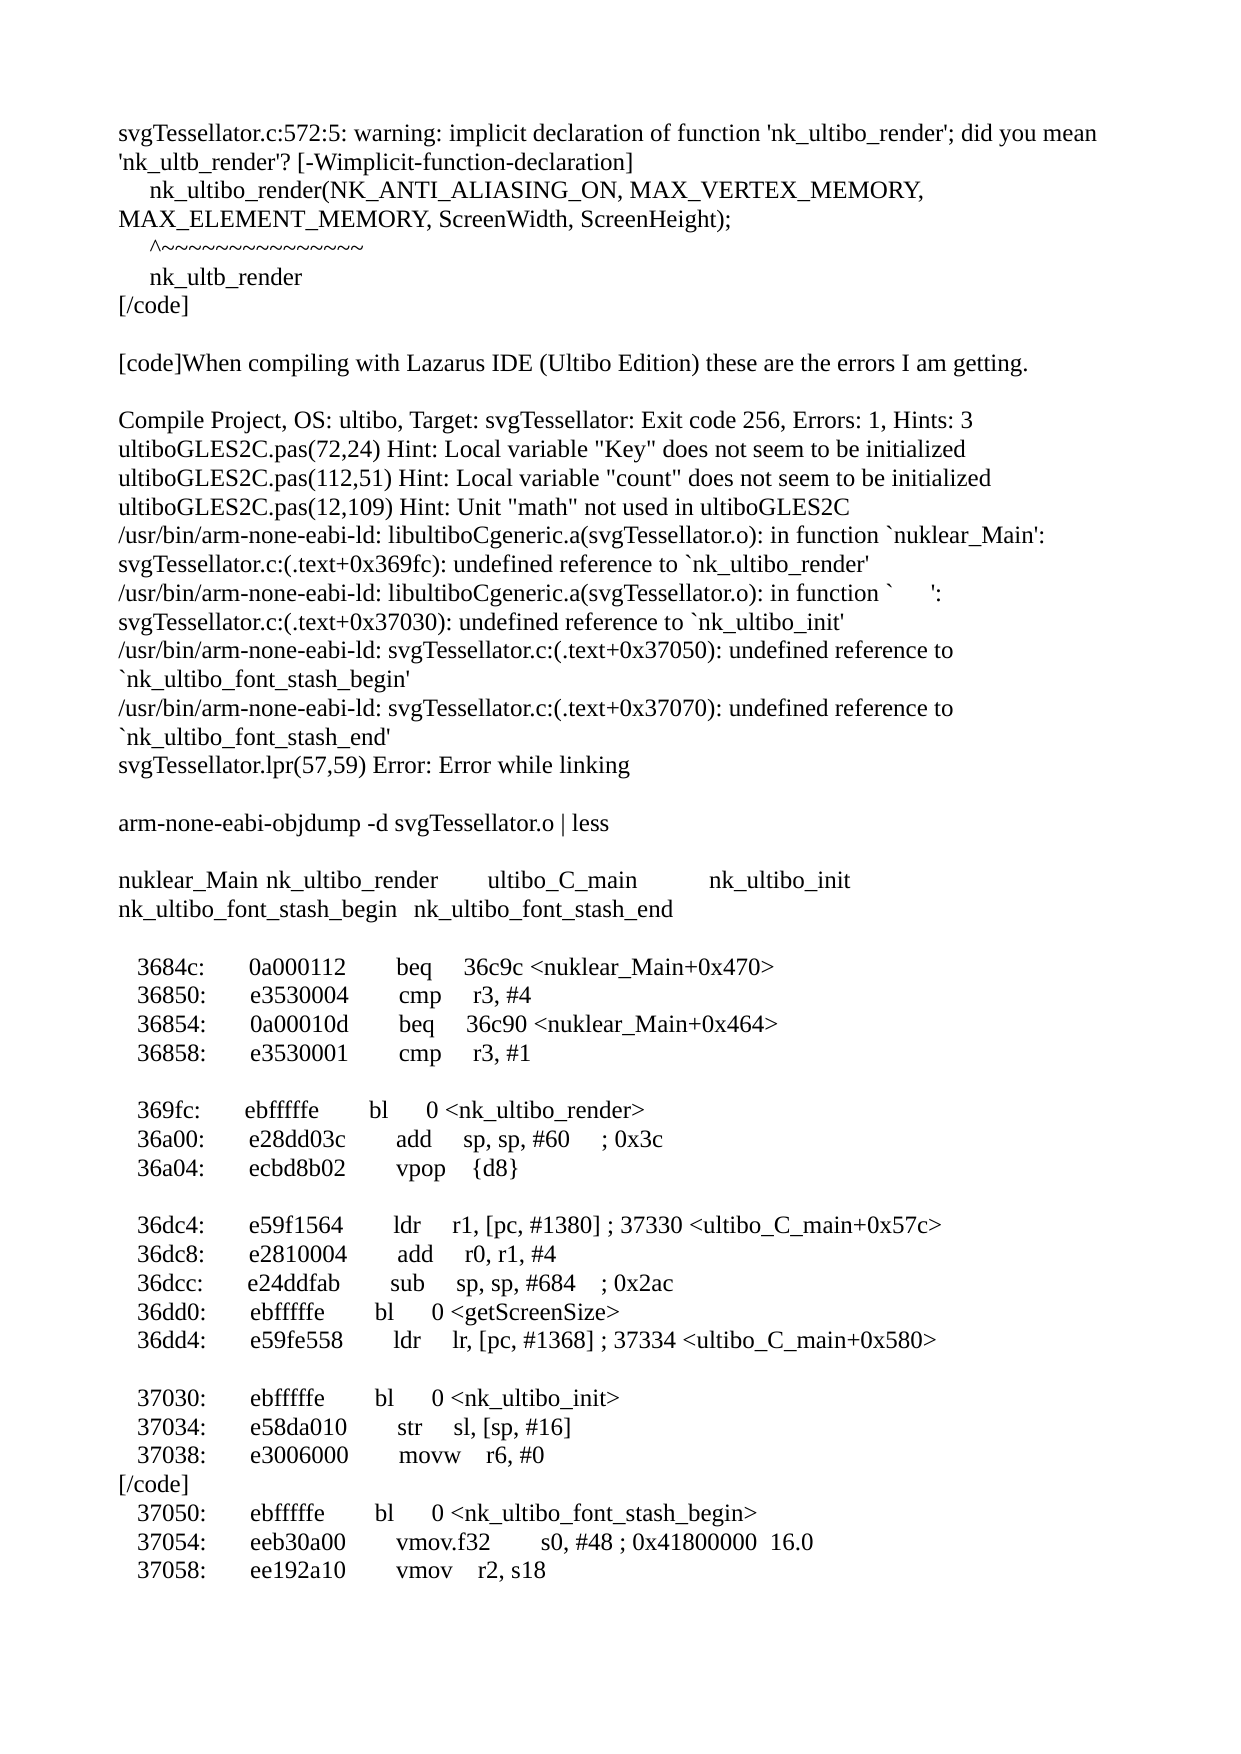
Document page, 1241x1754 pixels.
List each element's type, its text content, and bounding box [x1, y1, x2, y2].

text 36dc8: e2810004 add r0, r1, #4 [118, 1239, 1122, 1268]
text 37058: ee192a10 vmov r2, s18 [118, 1556, 1122, 1584]
text 36dd0: ebfffffe bl 0 <getScreenSize> [118, 1297, 1122, 1326]
text [/code] [118, 291, 1122, 319]
text arm-none-eabi-objdump -d svgTessellator.o | less [118, 808, 1122, 837]
text 3684c: 0a000112 beq 36c9c <nuklear_Main+0x470> [118, 952, 1122, 981]
text 36dcc: e24ddfab sub sp, sp, #684 ; 0x2ac [118, 1268, 1122, 1297]
text /usr/bin/arm-none-eabi-ld: libultiboCgeneric.a(svgTessellator.o): in function `nuklear_Main': [118, 521, 1122, 549]
text [code]When compiling with Lazarus IDE (Ultibo Edition) these are the errors I am getting. [118, 348, 1122, 377]
text 36dd4: e59fe558 ldr lr, [pc, #1368] ; 37334 <ultibo_C_main+0x580> [118, 1326, 1122, 1354]
text 37050: ebfffffe bl 0 <nk_ultibo_font_stash_begin> [118, 1498, 1122, 1527]
text 37030: ebfffffe bl 0 <nk_ultibo_init> [118, 1383, 1122, 1412]
text [/code] [118, 1469, 1122, 1498]
text /usr/bin/arm-none-eabi-ld: svgTessellator.c:(.text+0x37050): undefined reference to `nk_ultibo_font_stash_begin' [118, 636, 1122, 693]
text 37054: eeb30a00 vmov.f32 s0, #48 ; 0x41800000 16.0 [118, 1527, 1122, 1556]
text Compile Project, OS: ultibo, Target: svgTessellator: Exit code 256, Errors: 1, Hints: 3 [118, 406, 1122, 434]
text 36858: e3530001 cmp r3, #1 [118, 1038, 1122, 1067]
text ultiboGLES2C.pas(12,109) Hint: Unit "math" not used in ultiboGLES2C [118, 492, 1122, 521]
text svgTessellator.c:(.text+0x369fc): undefined reference to `nk_ultibo_render' [118, 549, 1122, 578]
text /usr/bin/arm-none-eabi-ld: svgTessellator.c:(.text+0x37070): undefined reference to `nk_ultibo_font_stash_end' [118, 693, 1122, 751]
text ^~~~~~~~~~~~~~~~ [118, 233, 1122, 262]
text 36854: 0a00010d beq 36c90 <nuklear_Main+0x464> [118, 1009, 1122, 1038]
text svgTessellator.c:(.text+0x37030): undefined reference to `nk_ultibo_init' [118, 607, 1122, 636]
text 369fc: ebfffffe bl 0 <nk_ultibo_render> [118, 1096, 1122, 1124]
text 36dc4: e59f1564 ldr r1, [pc, #1380] ; 37330 <ultibo_C_main+0x57c> [118, 1211, 1122, 1239]
text ultiboGLES2C.pas(72,24) Hint: Local variable "Key" does not seem to be initialized [118, 434, 1122, 463]
text 36a04: ecbd8b02 vpop {d8} [118, 1153, 1122, 1182]
text svgTessellator.lpr(57,59) Error: Error while linking [118, 751, 1122, 779]
text svgTessellator.c:572:5: warning: implicit declaration of function 'nk_ultibo_render'; did you mean 'nk_ultb_render'? [-Wimplicit-function-declaration] [118, 118, 1122, 176]
text 37038: e3006000 movw r6, #0 [118, 1441, 1122, 1469]
text 36a00: e28dd03c add sp, sp, #60 ; 0x3c [118, 1124, 1122, 1153]
text 37034: e58da010 str sl, [sp, #16] [118, 1412, 1122, 1441]
text ultiboGLES2C.pas(112,51) Hint: Local variable "count" does not seem to be initialized [118, 463, 1122, 492]
text nuklear_Main nk_ultibo_render ultibo_C_main nk_ultibo_init nk_ultibo_font_stash_begin nk_ultibo_font_stash_end [118, 866, 1122, 923]
text nk_ultibo_render(NK_ANTI_ALIASING_ON, MAX_VERTEX_MEMORY, MAX_ELEMENT_MEMORY, ScreenWidth, ScreenHeight); [118, 176, 1122, 233]
text nk_ultb_render [118, 262, 1122, 291]
text /usr/bin/arm-none-eabi-ld: libultiboCgeneric.a(svgTessellator.o): in function ` ': [118, 578, 1122, 607]
text 36850: e3530004 cmp r3, #4 [118, 981, 1122, 1009]
